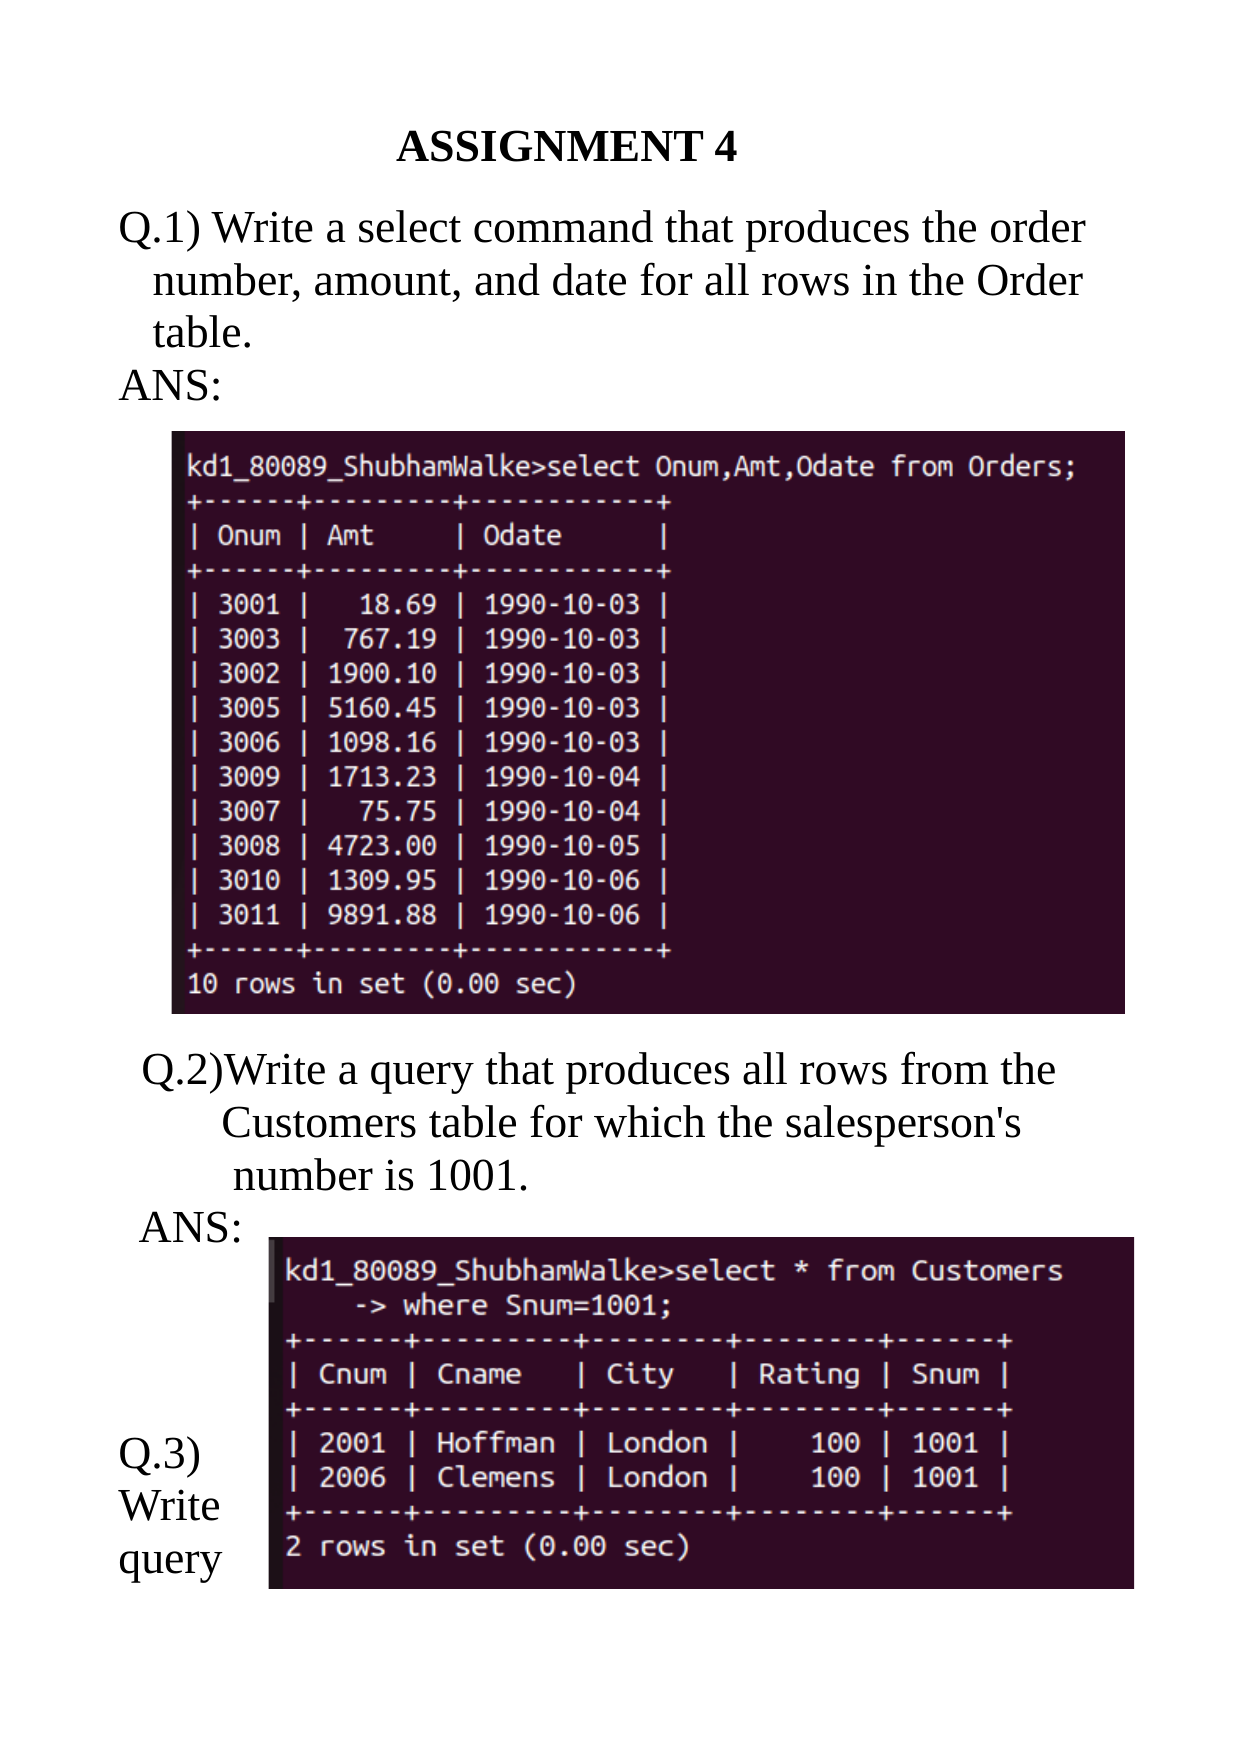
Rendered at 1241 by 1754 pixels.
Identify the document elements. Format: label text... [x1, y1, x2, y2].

text ANS: [118, 1200, 1122, 1253]
text Customers table for which the salesperson's [118, 1094, 1122, 1147]
text Q.2)Write a query that produces all rows from the [118, 1042, 1122, 1094]
text number is 1001. [118, 1147, 1122, 1200]
picture [171, 431, 1125, 1014]
picture [268, 1237, 1135, 1589]
text ASSIGNMENT 4 [118, 118, 1122, 171]
text Q.3) Write query [118, 1425, 268, 1583]
text Q.1) Write a select command that produces the order [118, 199, 1122, 252]
text number, amount, and date for all rows in the Order [118, 252, 1122, 305]
text ANS: [118, 358, 1122, 410]
text table. [118, 305, 1122, 358]
